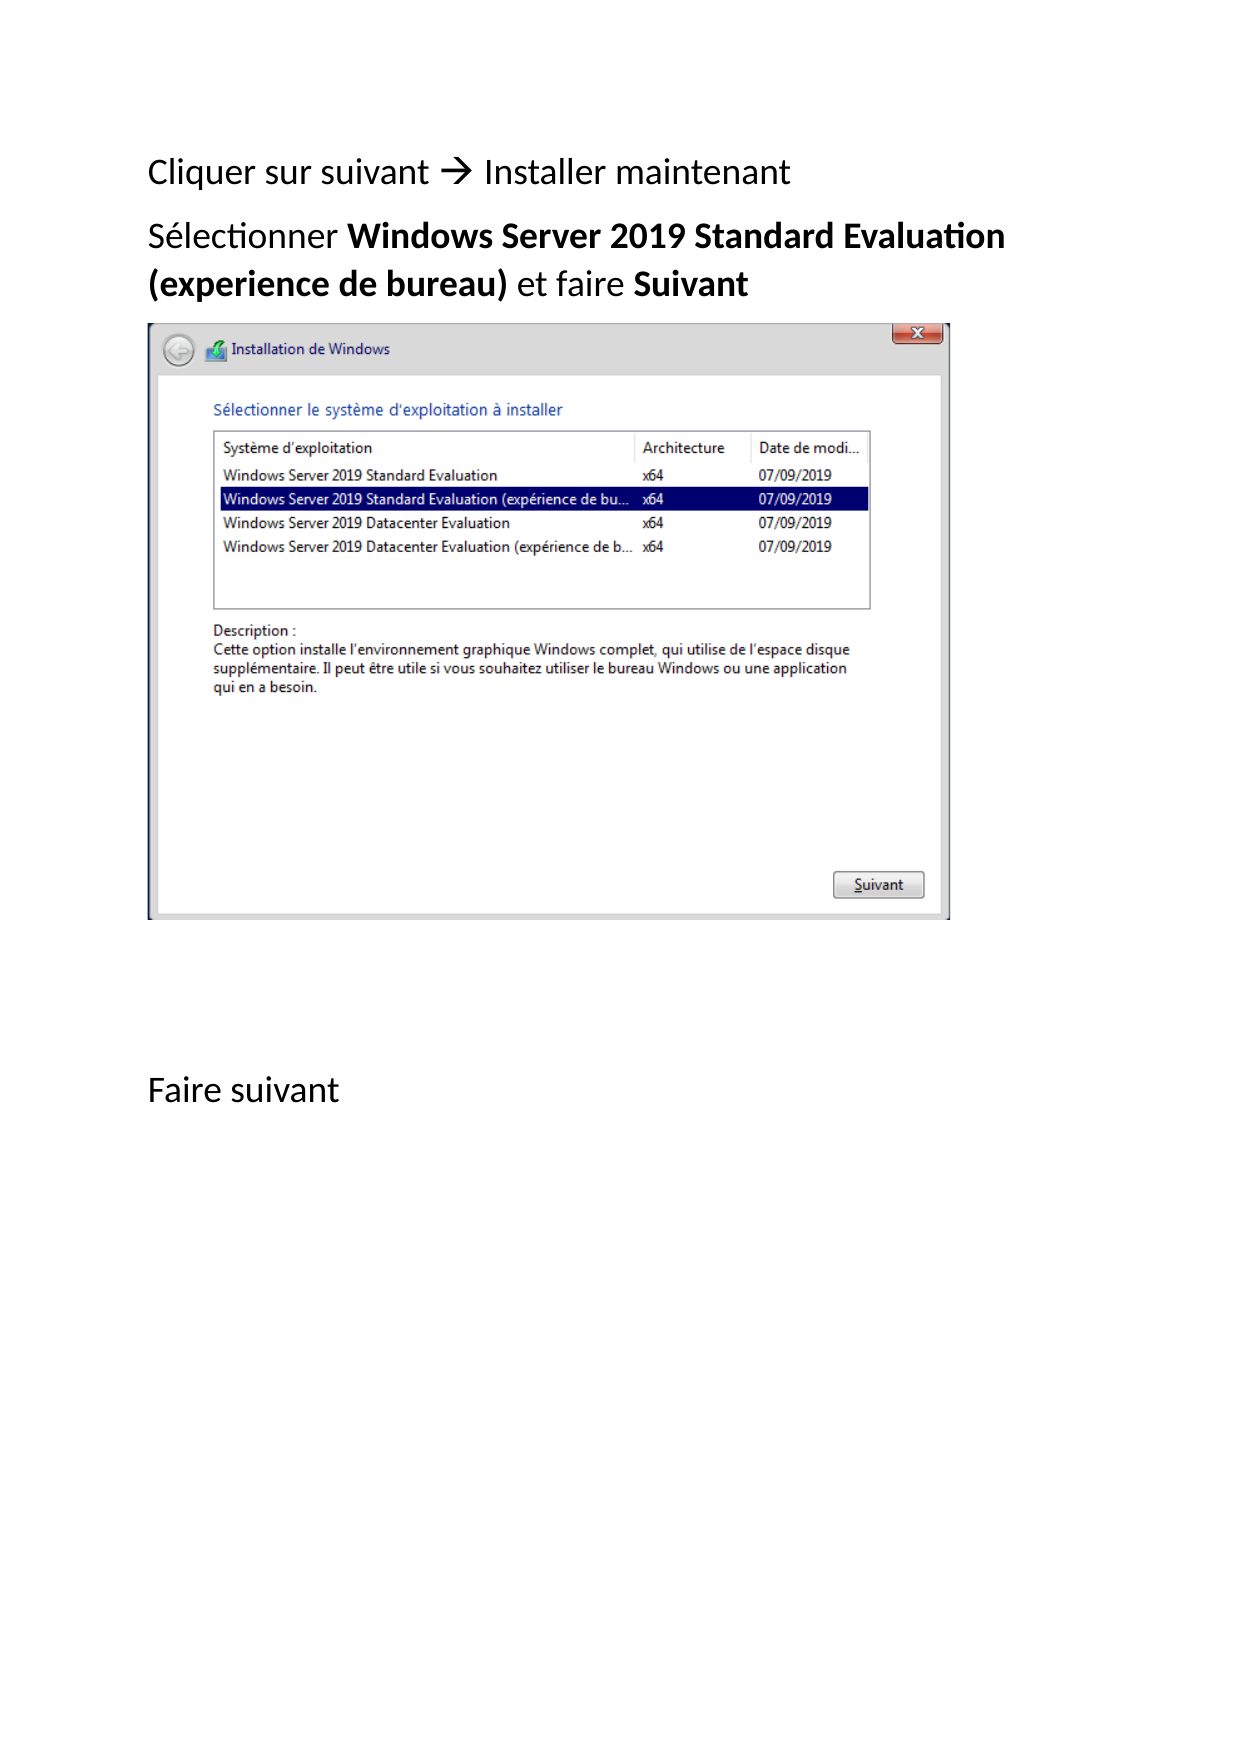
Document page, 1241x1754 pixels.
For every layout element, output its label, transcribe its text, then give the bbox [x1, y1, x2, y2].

text Cliquer sur suivant  Installer maintenant [148, 148, 1093, 193]
text Sélectionner Windows Server 2019 Standard Evaluation (experience de bureau) et faire Suivant [148, 212, 1093, 305]
text Faire suivant [148, 1066, 1093, 1112]
